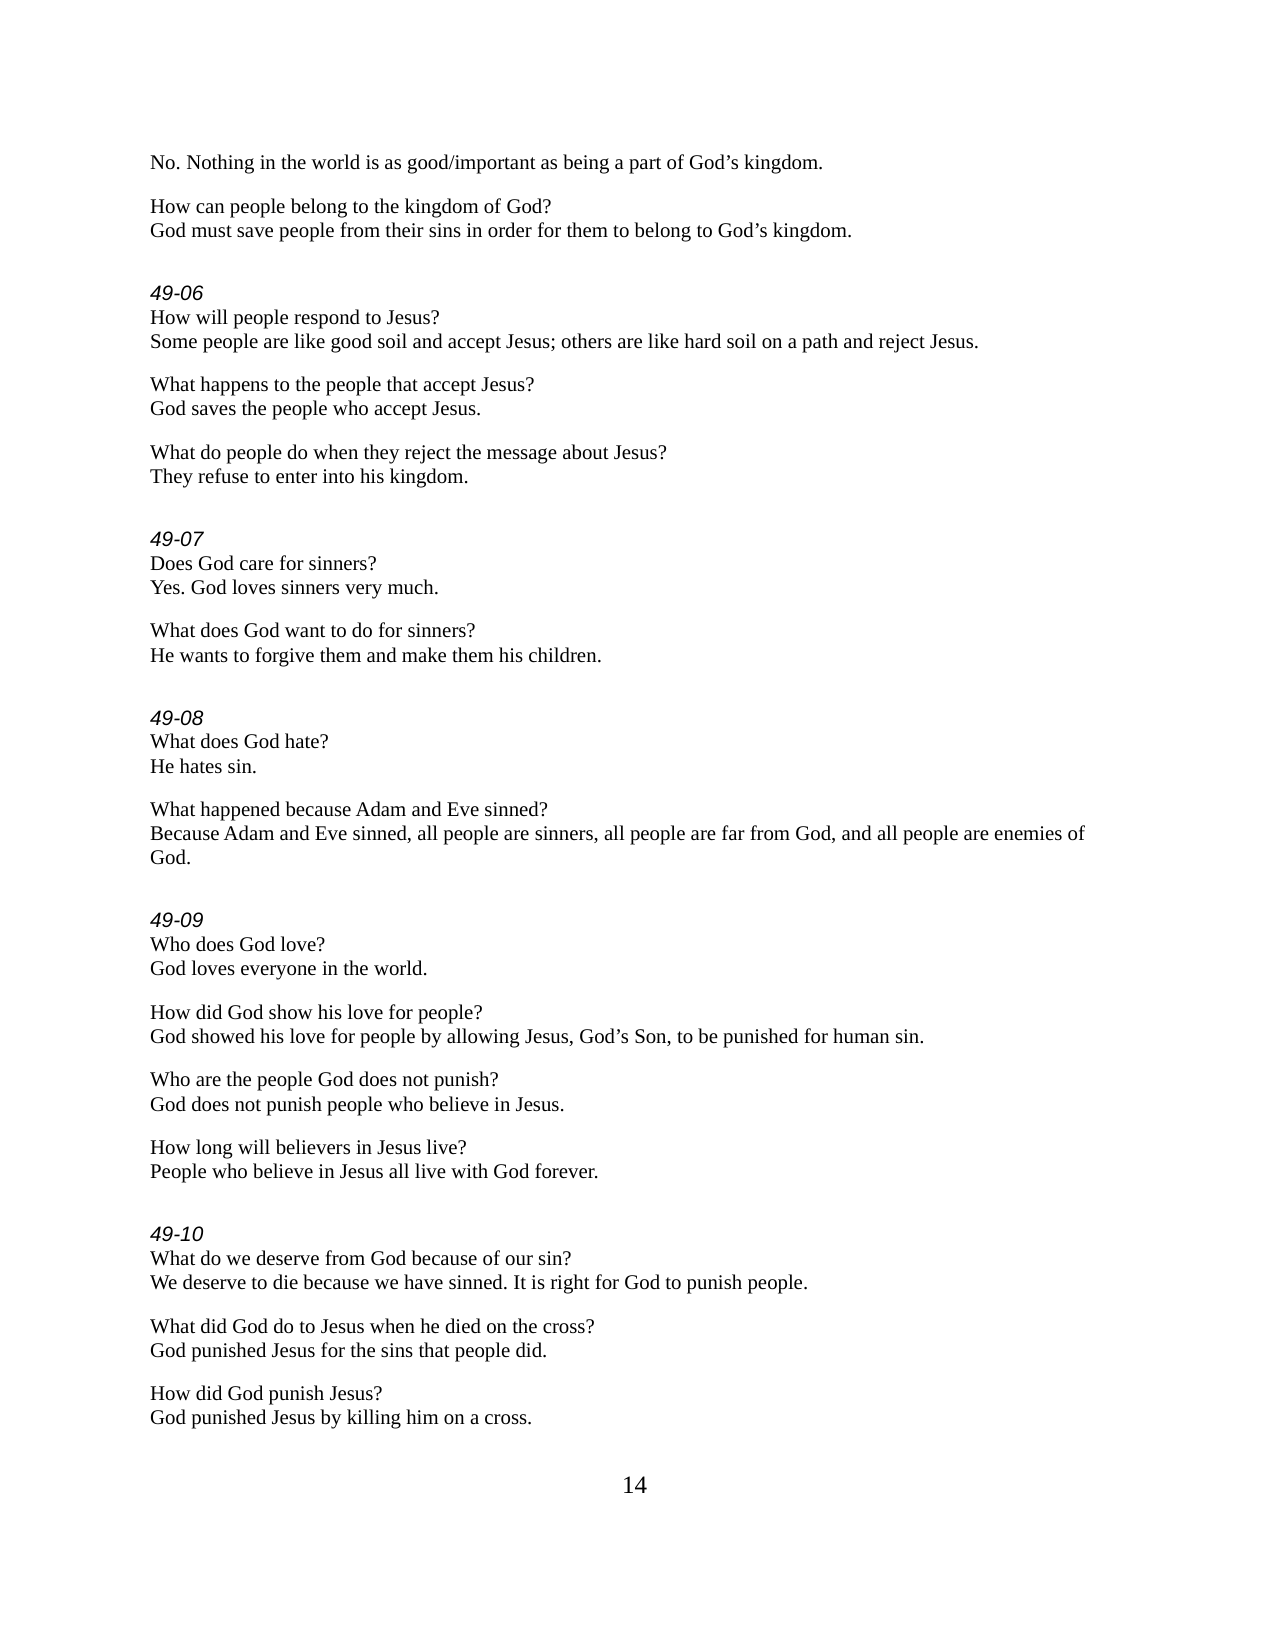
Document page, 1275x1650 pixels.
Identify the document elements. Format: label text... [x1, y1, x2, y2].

text Who does God love? God loves everyone in the world. [150, 932, 1125, 980]
text What do we deserve from God because of our sin? We deserve to die because we have sinned. It is right for God to punish people. [150, 1246, 1125, 1294]
text What does God want to do for sinners? He wants to forgive them and make them his children. [150, 618, 1125, 667]
subtitle 49-08 [150, 706, 1125, 729]
text What did God do to Jesus when he died on the cross? God punished Jesus for the sins that people did. [150, 1314, 1125, 1362]
text No. Nothing in the world is as good/important as being a part of God’s kingdom. [150, 150, 1125, 174]
text What happens to the people that accept Jesus? God saves the people who accept Jesus. [150, 372, 1125, 420]
text What does God hate? He hates sin. [150, 729, 1125, 778]
text Does God care for sinners? Yes. God loves sinners very much. [150, 551, 1125, 599]
text How can people belong to the kingdom of God? God must save people from their sins in order for them to belong to God’s kingdom. [150, 193, 1125, 242]
text How will people respond to Jesus? Some people are like good soil and accept Jesus; others are like hard soil on a path and reject Jesus. [150, 304, 1125, 353]
subtitle 49-10 [150, 1222, 1125, 1246]
text How long will believers in Jesus live? People who believe in Jesus all live with God forever. [150, 1135, 1125, 1183]
text What happened because Adam and Eve sinned? Because Adam and Eve sinned, all people are sinners, all people are far from God, and all people are enemies of God. [150, 797, 1125, 869]
text How did God punish Jesus? God punished Jesus by killing him on a cross. [150, 1381, 1125, 1429]
text What do people do when they reject the message about Jesus? They refuse to enter into his kingdom. [150, 440, 1125, 488]
text How did God show his love for people? God showed his love for people by allowing Jesus, God’s Son, to be punished for human sin. [150, 1000, 1125, 1048]
subtitle 49-06 [150, 281, 1125, 304]
subtitle 49-07 [150, 527, 1125, 551]
text Who are the people God does not punish? God does not punish people who believe in Jesus. [150, 1067, 1125, 1116]
subtitle 49-09 [150, 908, 1125, 932]
